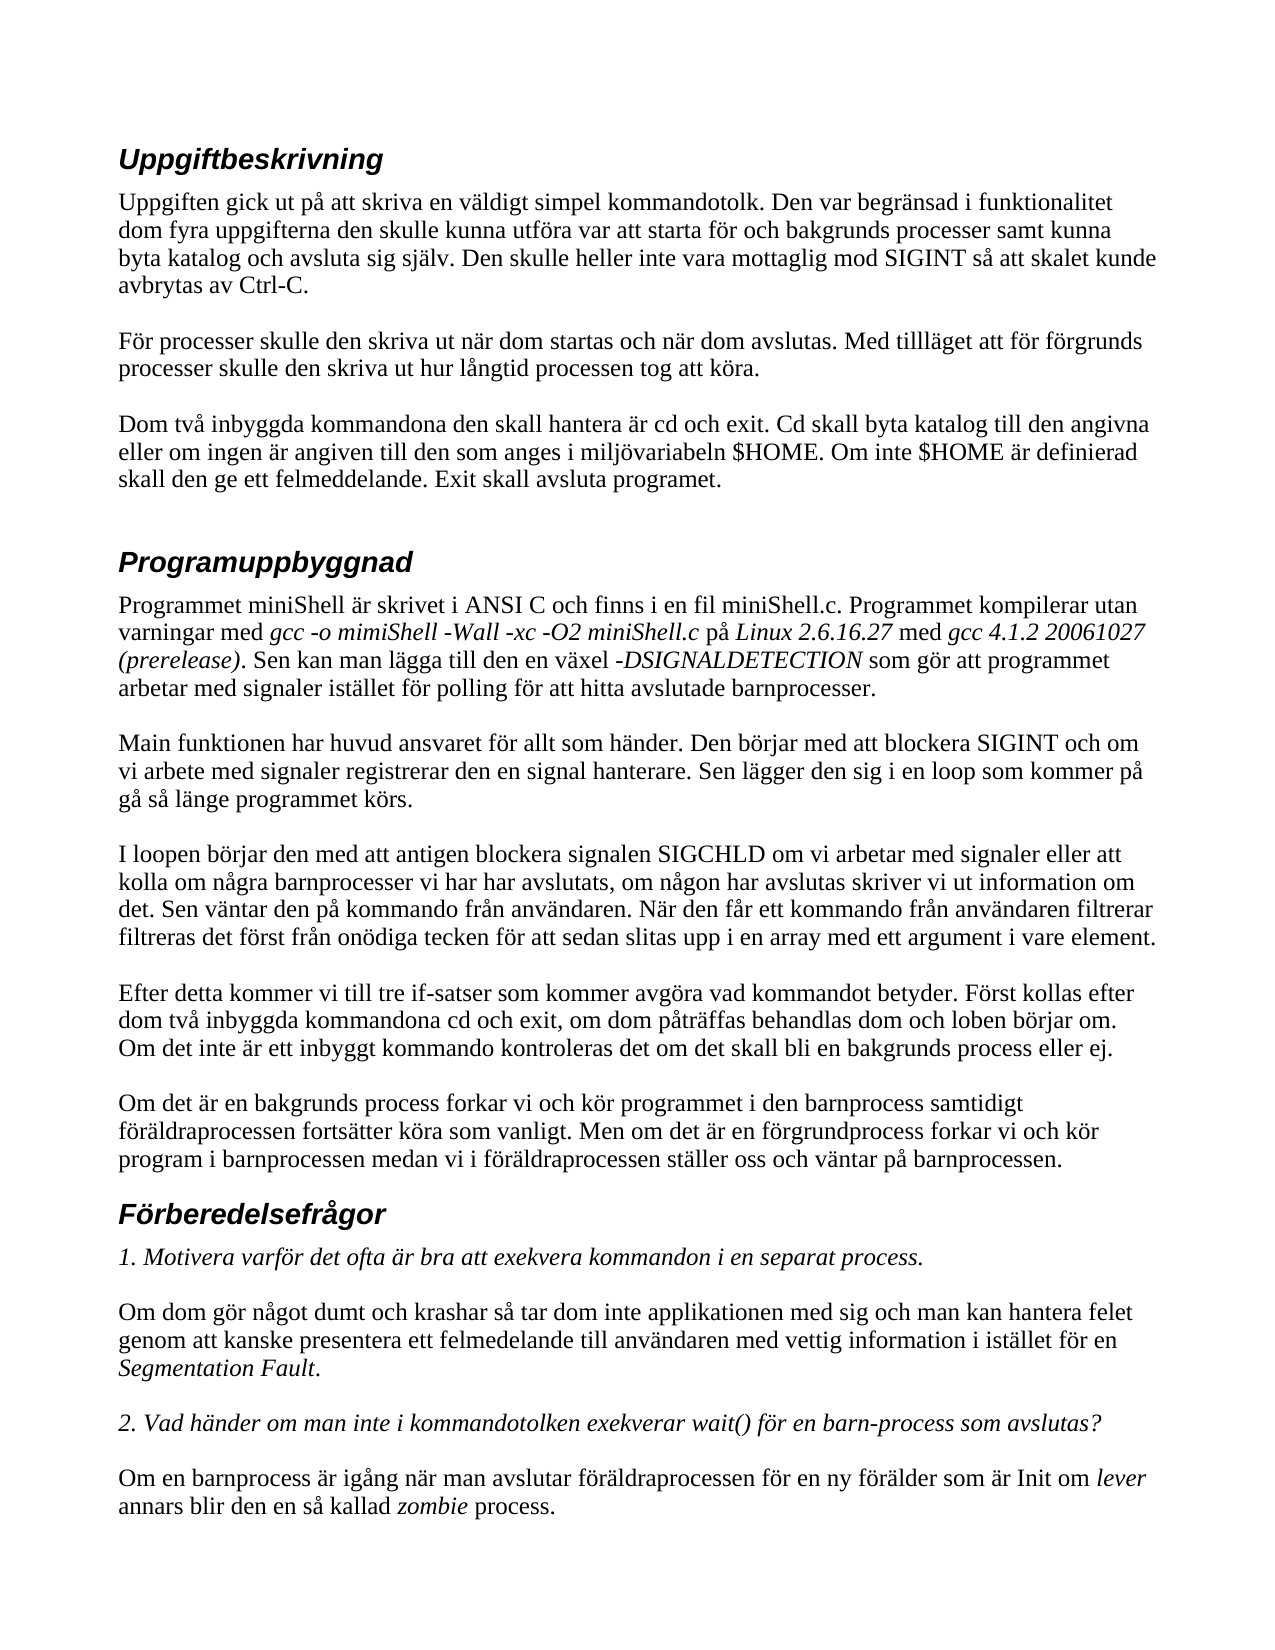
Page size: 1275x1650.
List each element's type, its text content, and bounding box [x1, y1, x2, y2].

text 2. Vad händer om man inte i kommandotolken exekverar wait() för en barn-process som avslutas? Om en barnprocess är igång när man avslutar föräldraprocessen för en ny förälder som är Init om lever annars blir den en så kallad zombie process. [118, 1409, 1157, 1520]
subtitle Förberedelsefrågor [118, 1198, 1157, 1230]
text Programmet miniShell är skrivet i ANSI C och finns i en fil miniShell.c. Programmet kompilerar utan varningar med gcc -o mimiShell -Wall -xc -O2 miniShell.c på Linux 2.6.16.27 med gcc 4.1.2 20061027 (prerelease). Sen kan man lägga till den en växel -DSIGNALDETECTION som gör att programmet arbetar med signaler istället för polling för att hitta avslutade barnprocesser. [118, 591, 1157, 702]
text Uppgiften gick ut på att skriva en väldigt simpel kommandotolk. Den var begränsad i funktionalitet dom fyra uppgifterna den skulle kunna utföra var att starta för och bakgrunds processer samt kunna byta katalog och avsluta sig själv. Den skulle heller inte vara mottaglig mod SIGINT så att skalet kunde avbrytas av Ctrl-C. [118, 188, 1157, 299]
text Dom två inbyggda kommandona den skall hantera är cd och exit. Cd skall byta katalog till den angivna eller om ingen är angiven till den som anges i miljövariabeln $HOME. Om inte $HOME är definierad skall den ge ett felmeddelande. Exit skall avsluta programet. [118, 410, 1157, 493]
subtitle Programuppbyggnad [118, 546, 1157, 578]
text 1. Motivera varför det ofta är bra att exekvera kommandon i en separat process. Om dom gör något dumt och krashar så tar dom inte applikationen med sig och man kan hantera felet genom att kanske presentera ett felmedelande till användaren med vettig information i istället för en Segmentation Fault. [118, 1243, 1157, 1409]
text Efter detta kommer vi till tre if-satser som kommer avgöra vad kommandot betyder. Först kollas efter dom två inbyggda kommandona cd och exit, om dom påträffas behandlas dom och loben börjar om. Om det inte är ett inbyggt kommando kontroleras det om det skall bli en bakgrunds process eller ej. [118, 979, 1157, 1062]
text I loopen börjar den med att antigen blockera signalen SIGCHLD om vi arbetar med signaler eller att kolla om några barnprocesser vi har har avslutats, om någon har avslutas skriver vi ut information om det. Sen väntar den på kommando från användaren. När den får ett kommando från användaren filtrerar filtreras det först från onödiga tecken för att sedan slitas upp i en array med ett argument i vare element. [118, 840, 1157, 951]
text Om det är en bakgrunds process forkar vi och kör programmet i den barnprocess samtidigt föräldraprocessen fortsätter köra som vanligt. Men om det är en förgrundprocess forkar vi och kör program i barnprocessen medan vi i föräldraprocessen ställer oss och väntar på barnprocessen. [118, 1089, 1157, 1173]
text För processer skulle den skriva ut när dom startas och när dom avslutas. Med tillläget att för förgrunds processer skulle den skriva ut hur långtid processen tog att köra. [118, 327, 1157, 382]
subtitle Uppgiftbeskrivning [118, 143, 1157, 176]
text Main funktionen har huvud ansvaret för allt som händer. Den börjar med att blockera SIGINT och om vi arbete med signaler registrerar den en signal hanterare. Sen lägger den sig i en loop som kommer på gå så länge programmet körs. [118, 729, 1157, 812]
